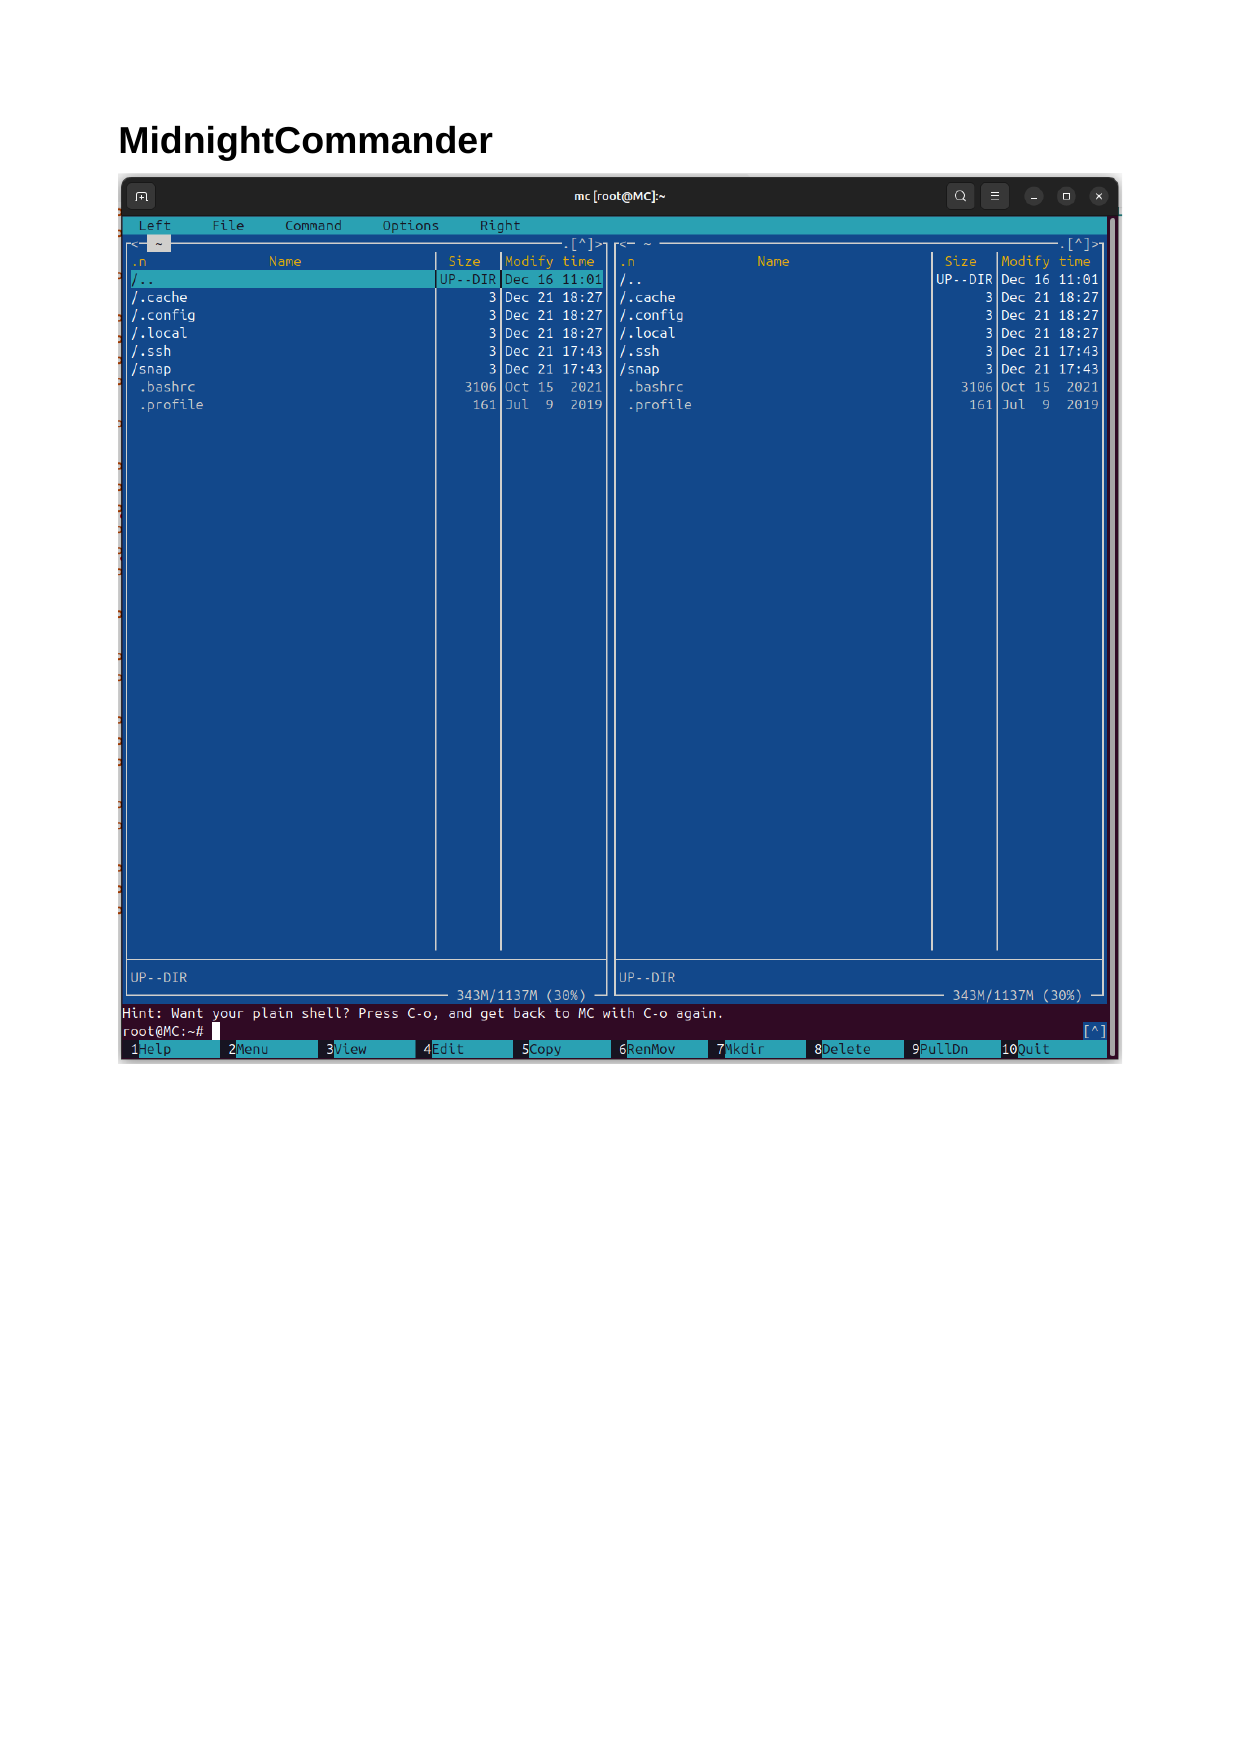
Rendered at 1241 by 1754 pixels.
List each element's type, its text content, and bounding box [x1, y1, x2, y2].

subtitle MidnightCommander [118, 118, 1122, 161]
picture [118, 173, 1123, 1064]
